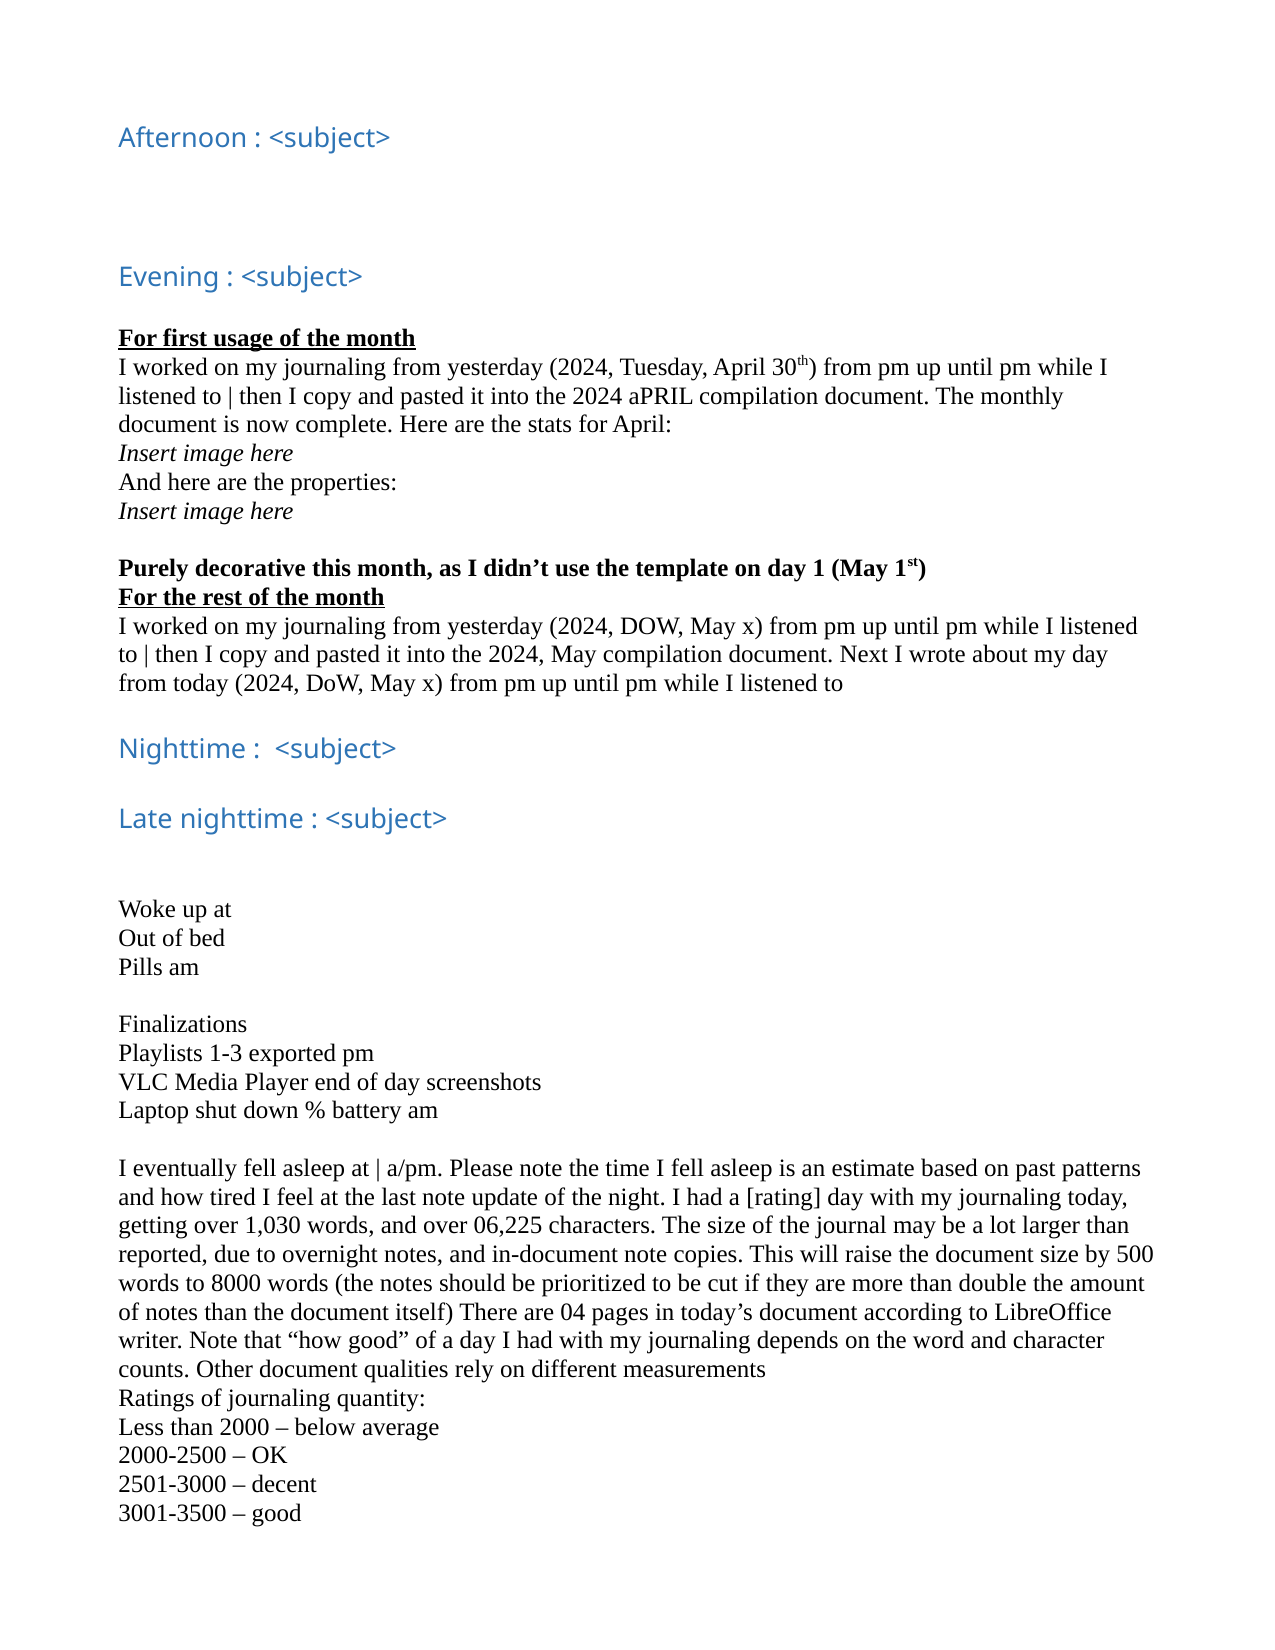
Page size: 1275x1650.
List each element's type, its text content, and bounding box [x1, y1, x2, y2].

text 2501-3000 – decent [118, 1469, 1157, 1498]
text Insert image here [118, 438, 1157, 467]
text Less than 2000 – below average [118, 1412, 1157, 1440]
text 3001-3500 – good [118, 1498, 1157, 1527]
text Out of bed [118, 923, 1157, 952]
text 2000-2500 – OK [118, 1440, 1157, 1469]
subtitle Late nighttime : <subject> [118, 800, 1157, 837]
text I worked on my journaling from yesterday (2024, DOW, May x) from pm up until pm while I listened to | then I copy and pasted it into the 2024, May compilation document. Next I wrote about my day from today (2024, DoW, May x) from pm up until pm while I listened to [118, 611, 1157, 697]
text Pills am [118, 952, 1157, 980]
text And here are the properties: [118, 467, 1157, 496]
text VLC Media Player end of day screenshots [118, 1067, 1157, 1095]
text Finalizations [118, 1009, 1157, 1038]
text Laptop shut down % battery am [118, 1095, 1157, 1124]
text For first usage of the month [118, 323, 1157, 352]
text For the rest of the month [118, 582, 1157, 611]
subtitle Afternoon : <subject> [118, 118, 1157, 155]
text Insert image here [118, 496, 1157, 524]
subtitle Nighttime : <subject> [118, 730, 1157, 767]
text Playlists 1-3 exported pm [118, 1038, 1157, 1067]
text Woke up at [118, 894, 1157, 923]
text Purely decorative this month, as I didn’t use the template on day 1 (May 1st) [118, 553, 1157, 582]
text Ratings of journaling quantity: [118, 1383, 1157, 1412]
subtitle Evening : <subject> [118, 258, 1157, 294]
text I eventually fell asleep at | a/pm. Please note the time I fell asleep is an estimate based on past patterns and how tired I feel at the last note update of the night. I had a [rating] day with my journaling today, getting over 1,030 words, and over 06,225 characters. The size of the journal may be a lot larger than reported, due to overnight notes, and in-document note copies. This will raise the document size by 500 words to 8000 words (the notes should be prioritized to be cut if they are more than double the amount of notes than the document itself) There are 04 pages in today’s document according to LibreOffice writer. Note that “how good” of a day I had with my journaling depends on the word and character counts. Other document qualities rely on different measurements [118, 1153, 1157, 1383]
text I worked on my journaling from yesterday (2024, Tuesday, April 30th) from pm up until pm while I listened to | then I copy and pasted it into the 2024 aPRIL compilation document. The monthly document is now complete. Here are the stats for April: [118, 352, 1157, 438]
